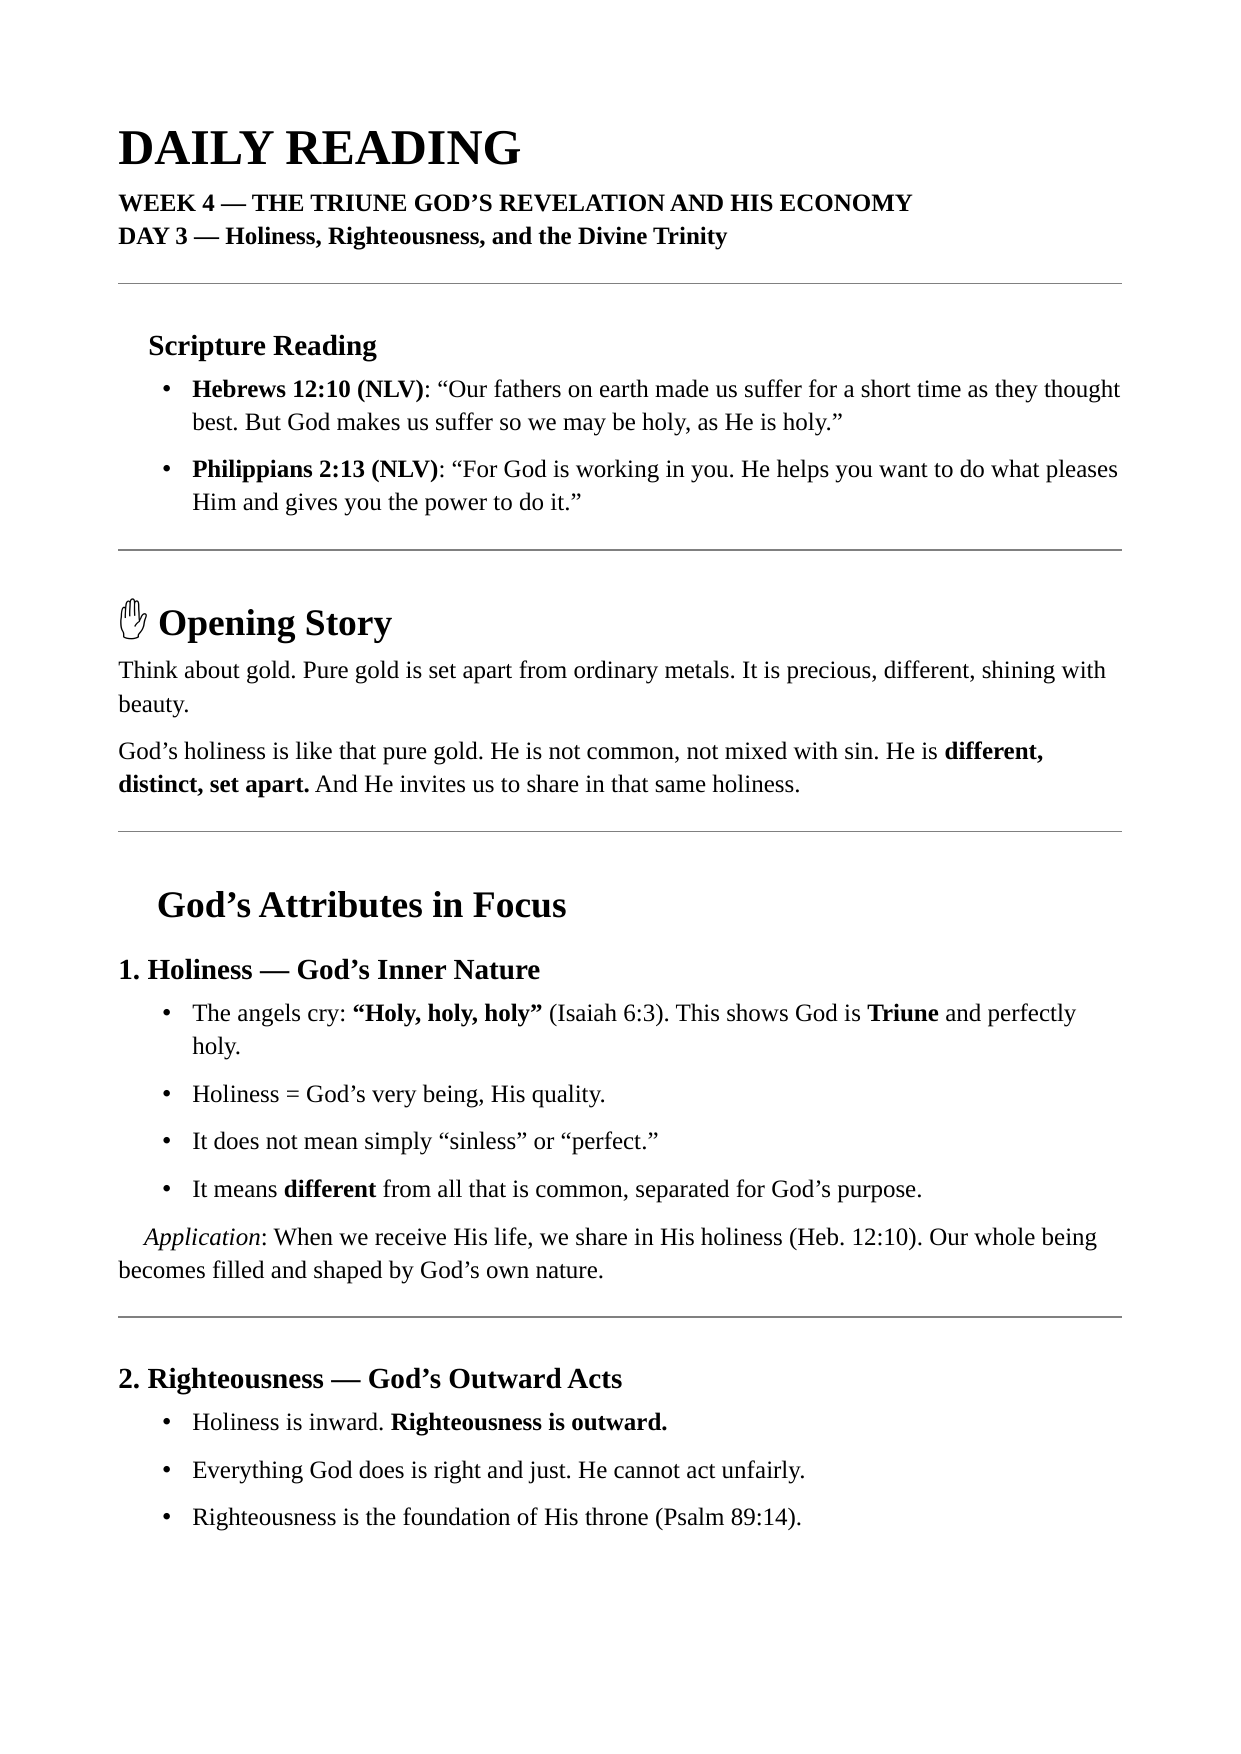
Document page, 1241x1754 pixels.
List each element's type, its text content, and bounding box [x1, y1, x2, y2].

list Holiness = God’s very being, His quality. [162, 1079, 1122, 1108]
list Righteousness is the foundation of His throne (Psalm 89:14). [162, 1502, 1122, 1531]
subtitle ✋ Opening Story [118, 600, 1122, 643]
list Everything God does is right and just. He cannot act unfairly. [162, 1455, 1122, 1483]
subtitle DAILY READING [118, 118, 1122, 176]
list Philippians 2:13 (NLV): “For God is working in you. He helps you want to do what pleases Him and gives you the power to do it.” [162, 454, 1122, 516]
text God’s holiness is like that pure gold. He is not common, not mixed with sin. He is different, distinct, set apart. And He invites us to share in that same holiness. [118, 736, 1122, 798]
list Hebrews 12:10 (NLV): “Our fathers on earth made us suffer for a short time as they thought best. But God makes us suffer so we may be holy, as He is holy.” [162, 374, 1122, 435]
list Holiness is inward. Righteousness is outward. [162, 1407, 1122, 1436]
list It means different from all that is common, separated for God’s purpose. [162, 1174, 1122, 1203]
list It does not mean simply “sinless” or “perfect.” [162, 1126, 1122, 1155]
text Think about gold. Pure gold is set apart from ordinary metals. It is precious, different, shining with beauty. [118, 656, 1122, 717]
subtitle 1. Holiness — God’s Inner Nature [118, 952, 1122, 986]
text 💡 Application: When we receive His life, we share in His holiness (Heb. 12:10). Our whole being becomes filled and shaped by God’s own nature. [118, 1222, 1122, 1283]
subtitle 2. Righteousness — God’s Outward Acts [118, 1361, 1122, 1395]
list The angels cry: “Holy, holy, holy” (Isaiah 6:3). This shows God is Triune and perfectly holy. [162, 998, 1122, 1060]
subtitle 📖 Scripture Reading [118, 328, 1122, 361]
subtitle 🌿 God’s Attributes in Focus [118, 882, 1122, 925]
text WEEK 4 — THE TRIUNE GOD’S REVELATION AND HIS ECONOMY DAY 3 — Holiness, Righteousness, and the Divine Trinity [118, 188, 1122, 250]
